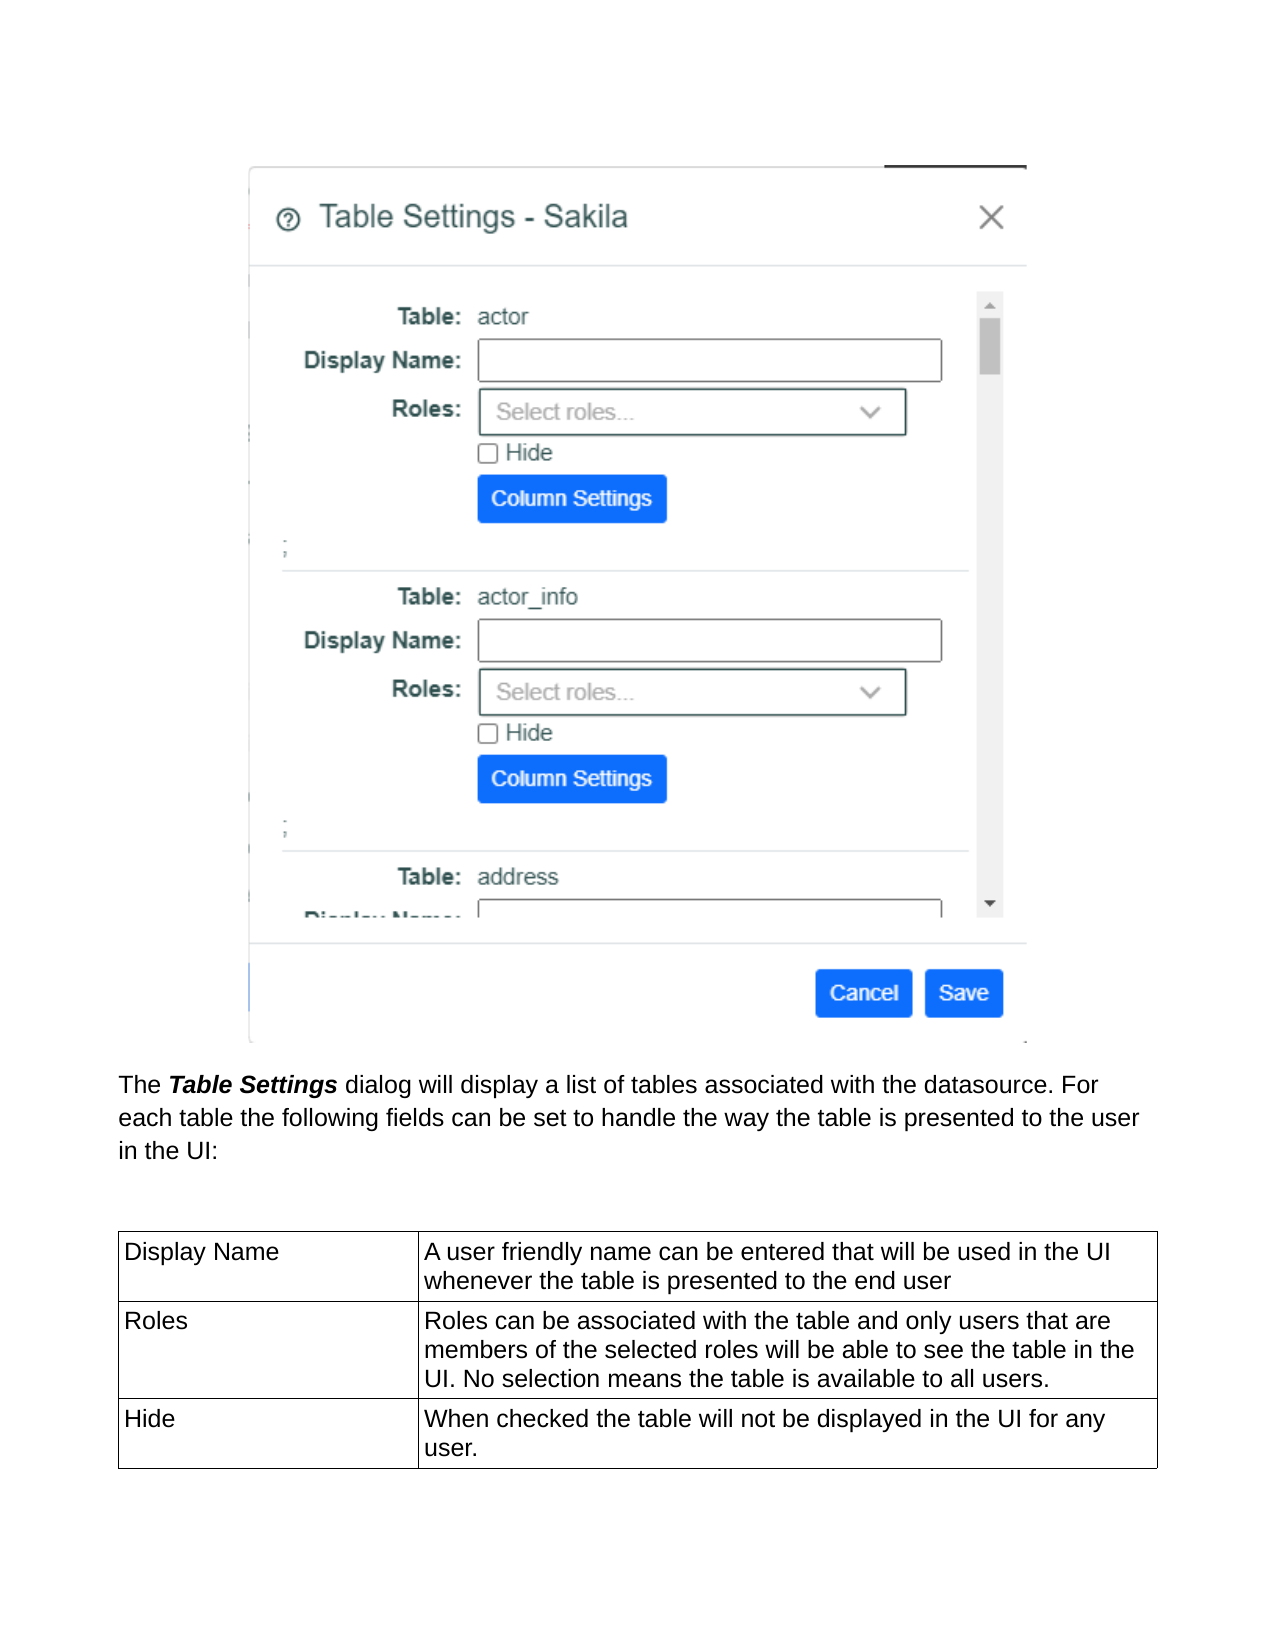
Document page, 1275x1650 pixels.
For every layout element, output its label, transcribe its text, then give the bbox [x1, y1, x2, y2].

table_cell Roles [119, 1302, 418, 1398]
picture [248, 165, 1027, 1043]
table_cell When checked the table will not be displayed in the UI for any user. [419, 1399, 1157, 1467]
table_cell Hide [119, 1399, 418, 1467]
table_header A user friendly name can be entered that will be used in the UI whenever the table is presented to the end user [419, 1232, 1157, 1301]
text The Table Settings dialog will display a list of tables associated with the datasource. For each table the following fields can be set to handle the way the table is presented to the user in the UI: [118, 1070, 1157, 1165]
table_header Display Name [119, 1232, 418, 1301]
table_cell Roles can be associated with the table and only users that are members of the selected roles will be able to see the table in the UI. No selection means the table is available to all users. [419, 1302, 1157, 1398]
